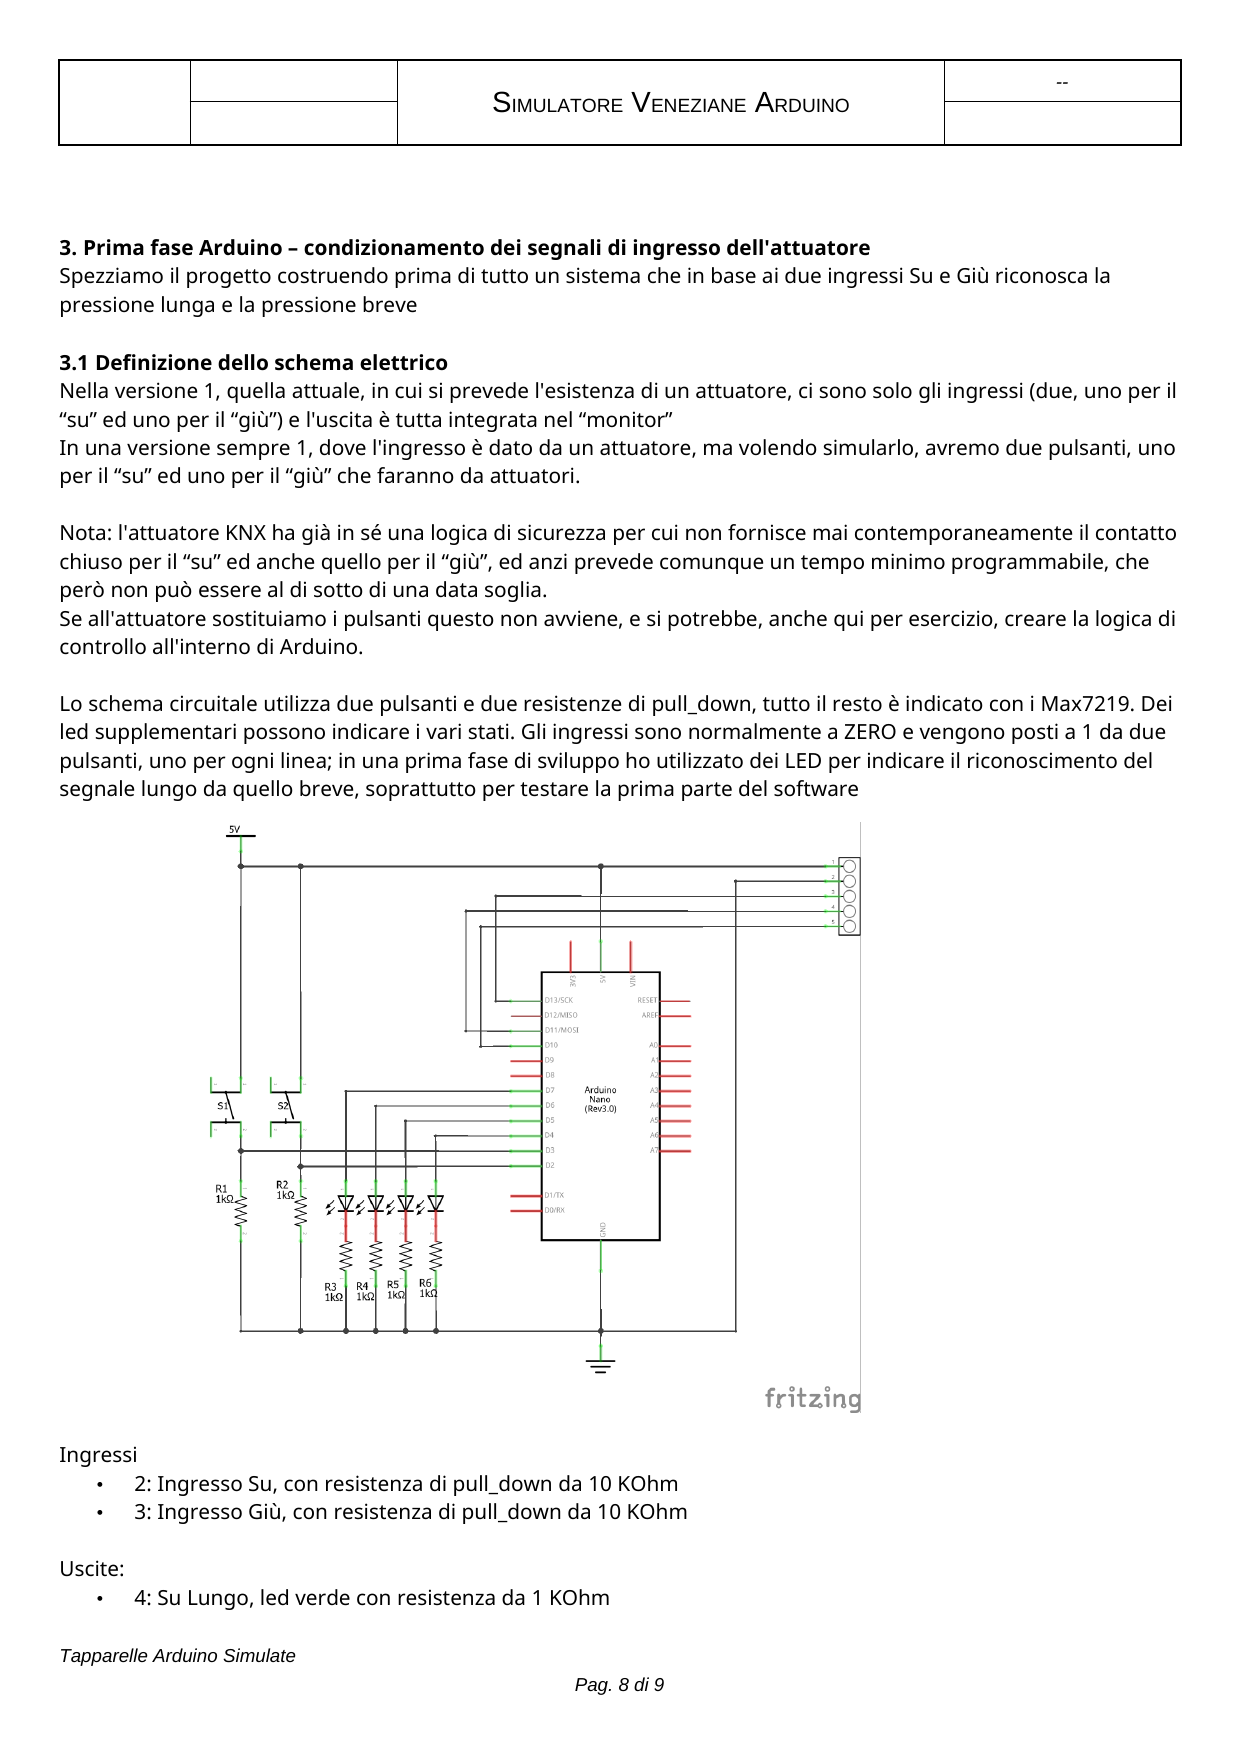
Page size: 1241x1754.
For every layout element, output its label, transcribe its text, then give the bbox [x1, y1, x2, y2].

list 4: Su Lungo, led verde con resistenza da 1 KOhm [97, 1583, 1181, 1611]
text Ingressi [59, 1441, 1181, 1469]
text Nella versione 1, quella attuale, in cui si prevede l'esistenza di un attuatore, ci sono solo gli ingressi (due, uno per il “su” ed uno per il “giù”) e l'uscita è tutta integrata nel “monitor” [59, 376, 1181, 433]
text Lo schema circuitale utilizza due pulsanti e due resistenze di pull_down, tutto il resto è indicato con i Max7219. Dei led supplementari possono indicare i vari stati. Gli ingressi sono normalmente a ZERO e vengono posti a 1 da due pulsanti, uno per ogni linea; in una prima fase di sviluppo ho utilizzato dei LED per indicare il riconoscimento del segnale lungo da quello breve, soprattutto per testare la prima parte del software [59, 689, 1181, 803]
list 3: Ingresso Giù, con resistenza di pull_down da 10 KOhm [97, 1497, 1181, 1526]
picture [209, 822, 862, 1413]
text Uscite: [59, 1554, 1181, 1583]
text Se all'attuatore sostituiamo i pulsanti questo non avviene, e si potrebbe, anche qui per esercizio, creare la logica di controllo all'interno di Arduino. [59, 604, 1181, 661]
list 2: Ingresso Su, con resistenza di pull_down da 10 KOhm [97, 1469, 1181, 1497]
subtitle Definizione dello schema elettrico [59, 348, 1181, 376]
subtitle Prima fase Arduino – condizionamento dei segnali di ingresso dell'attuatore [59, 233, 1181, 261]
text In una versione sempre 1, dove l'ingresso è dato da un attuatore, ma volendo simularlo, avremo due pulsanti, uno per il “su” ed uno per il “giù” che faranno da attuatori. [59, 433, 1181, 490]
text Nota: l'attuatore KNX ha già in sé una logica di sicurezza per cui non fornisce mai contemporaneamente il contatto chiuso per il “su” ed anche quello per il “giù”, ed anzi prevede comunque un tempo minimo programmabile, che però non può essere al di sotto di una data soglia. [59, 518, 1181, 604]
text Spezziamo il progetto costruendo prima di tutto un sistema che in base ai due ingressi Su e Giù riconosca la pressione lunga e la pressione breve [59, 261, 1181, 318]
